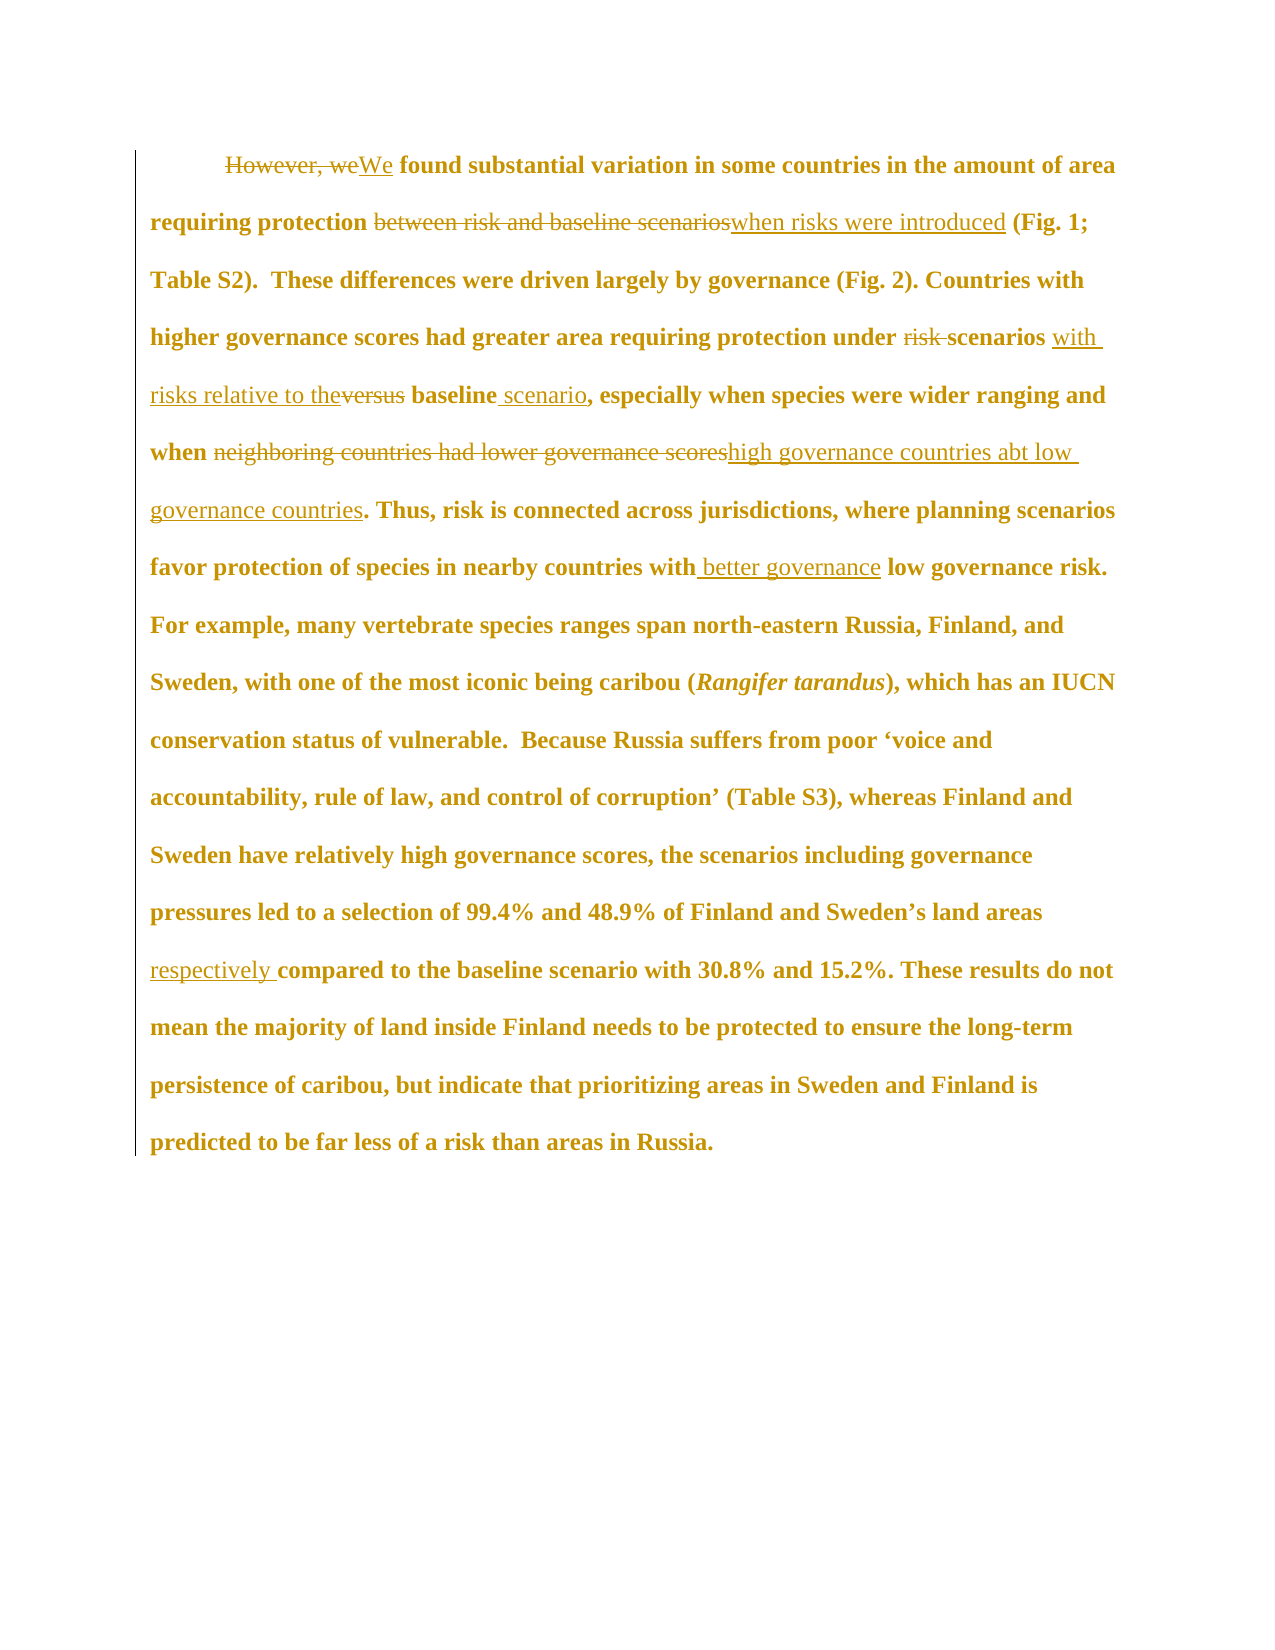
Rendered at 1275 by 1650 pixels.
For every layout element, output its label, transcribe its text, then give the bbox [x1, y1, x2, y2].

text We found substantial variation in some countries in the amount of area requiring protection when risks were introduced (Fig. 1; Table S2). These differences were driven largely by governance (Fig. 2). Countries with higher governance scores had greater area requiring protection under scenarios with risks relative to the baseline scenario, especially when species were wider ranging and when high governance countries abt low governance countries. Thus, risk is connected across jurisdictions, where planning scenarios favor protection of species in nearby countries with better governance low governance risk. For example, many vertebrate species ranges span north-eastern Russia, Finland, and Sweden, with one of the most iconic being caribou (Rangifer tarandus), which has an IUCN conservation status of vulnerable. Because Russia suffers from poor ‘voice and accountability, rule of law, and control of corruption’ (Table S3), whereas Finland and Sweden have relatively high governance scores, the scenarios including governance pressures led to a selection of 99.4% and 48.9% of Finland and Sweden’s land areas respectively compared to the baseline scenario with 30.8% and 15.2%. These results do not mean the majority of land inside Finland needs to be protected to ensure the long-term persistence of caribou, but indicate that prioritizing areas in Sweden and Finland is predicted to be far less of a risk than areas in Russia. [150, 150, 1125, 1156]
